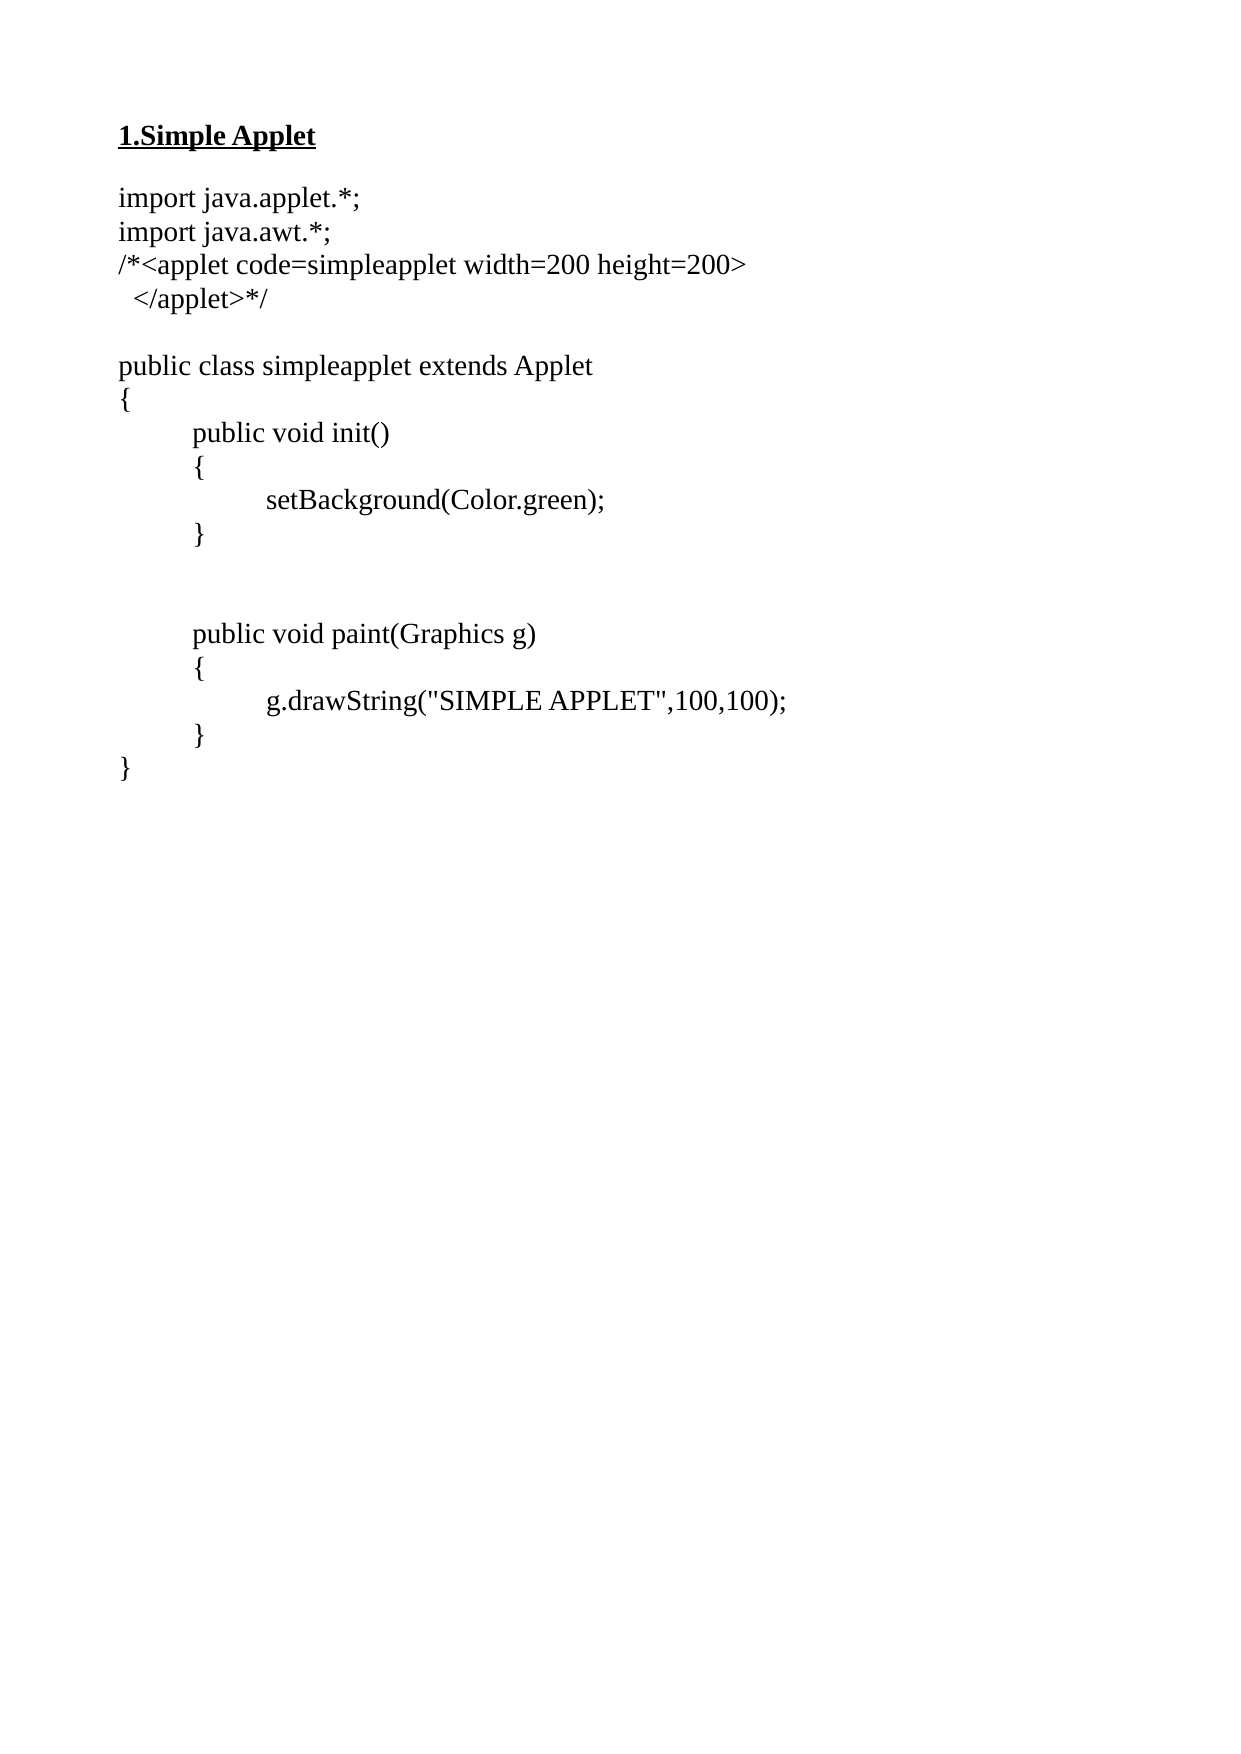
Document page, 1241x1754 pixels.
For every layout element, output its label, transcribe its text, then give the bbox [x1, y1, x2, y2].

text import java.applet.*; [118, 180, 1122, 214]
text } [118, 751, 1122, 784]
text /*<applet code=simpleapplet width=200 height=200> [118, 247, 1122, 281]
text </applet>*/ [118, 281, 1122, 314]
text } [118, 516, 1122, 549]
text setBackground(Color.green); [118, 482, 1122, 516]
text import java.awt.*; [118, 214, 1122, 247]
text public class simpleapplet extends Applet [118, 348, 1122, 382]
text g.drawString("SIMPLE APPLET",100,100); [118, 683, 1122, 717]
text 1.Simple Applet [118, 118, 1122, 152]
text { [118, 650, 1122, 683]
text { [118, 449, 1122, 482]
text } [118, 717, 1122, 751]
text public void init() [118, 415, 1122, 449]
text public void paint(Graphics g) [118, 616, 1122, 650]
text { [118, 382, 1122, 415]
